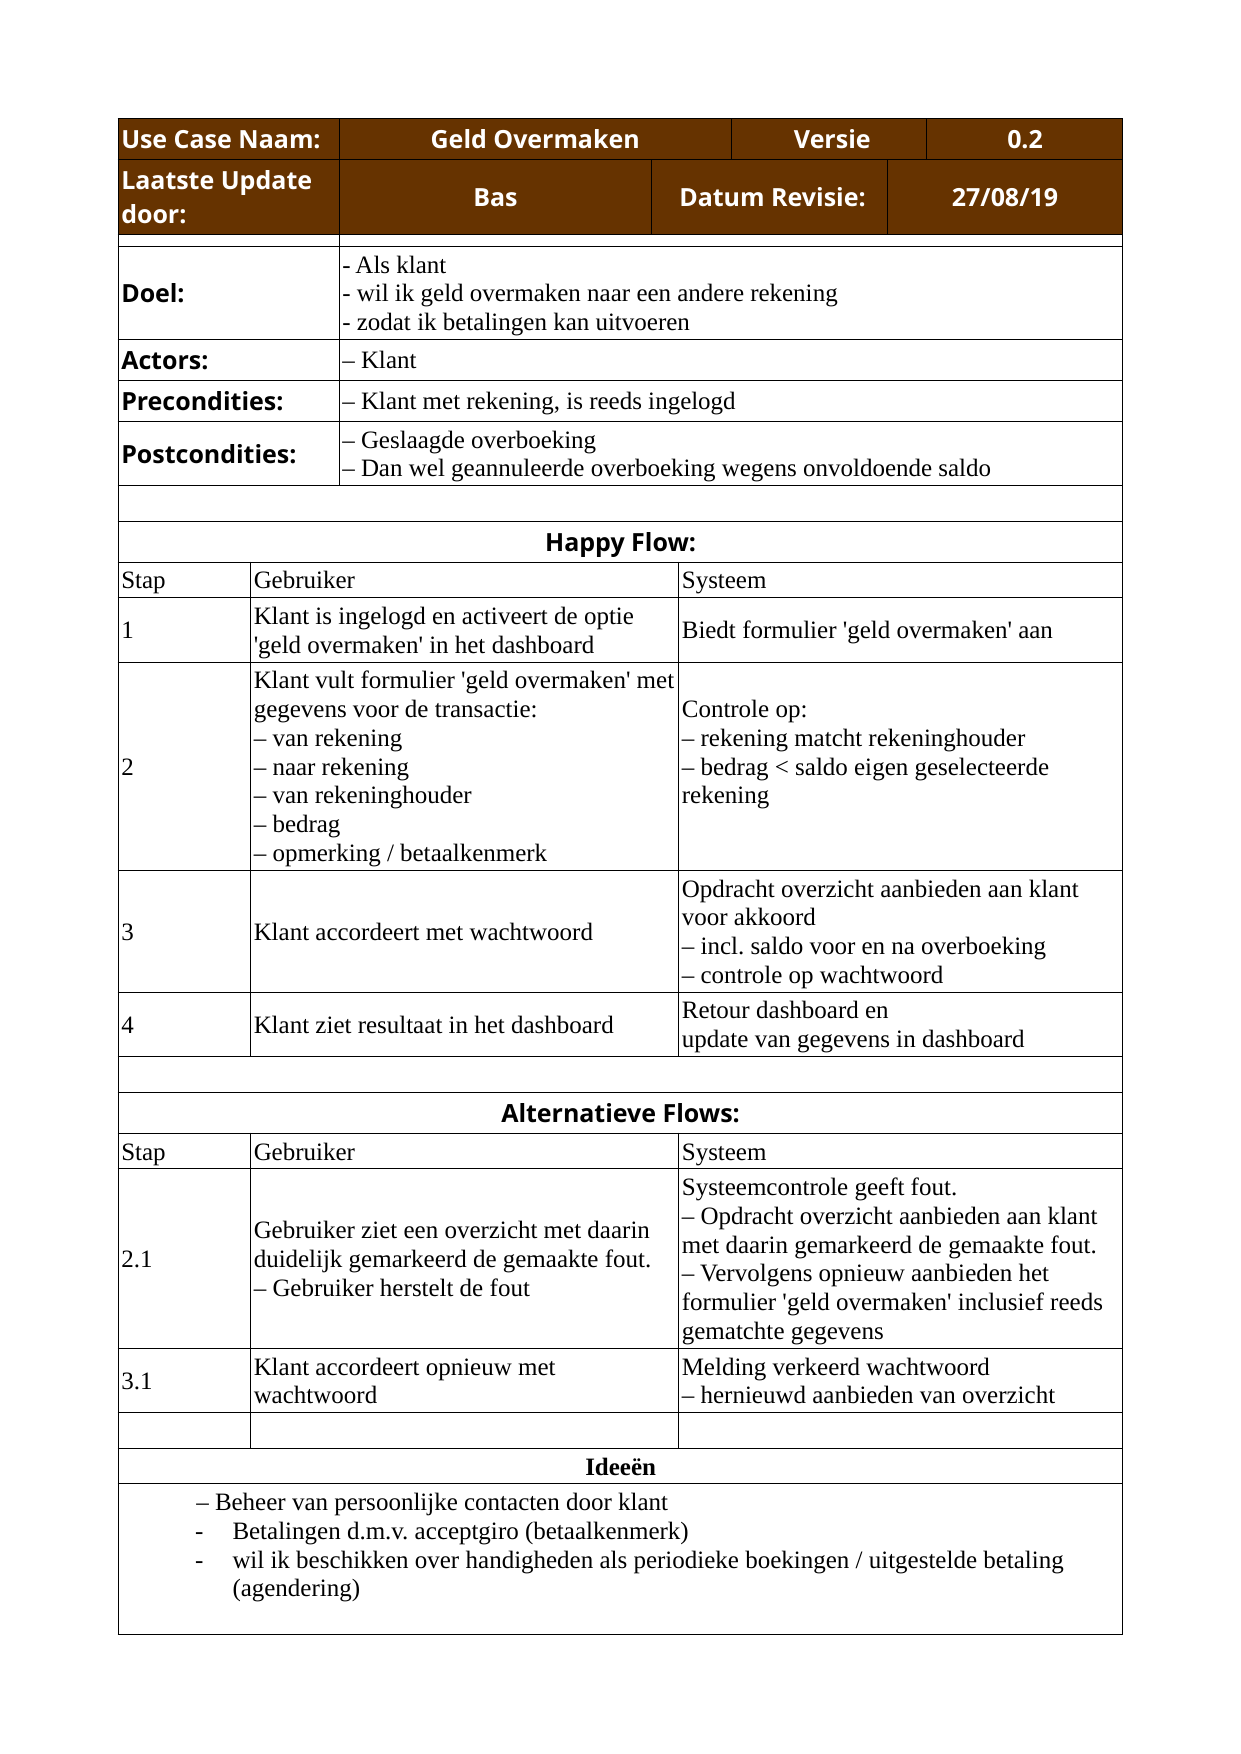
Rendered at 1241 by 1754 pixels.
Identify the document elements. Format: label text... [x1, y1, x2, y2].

table_cell Systeem [679, 563, 1122, 597]
table_cell Gebruiker [251, 563, 678, 597]
table_cell Actors: [119, 340, 339, 380]
table_cell Stap [119, 1134, 250, 1168]
table_cell [251, 1413, 678, 1448]
table_cell Biedt formulier 'geld overmaken' aan [679, 598, 1122, 662]
table_cell Retour dashboard en update van gegevens in dashboard [679, 993, 1122, 1056]
table_cell Klant accordeert opnieuw met wachtwoord [251, 1349, 678, 1412]
table_cell Gebruiker [251, 1134, 678, 1168]
table_cell [119, 235, 339, 246]
table_cell – Geslaagde overboeking – Dan wel geannuleerde overboeking wegens onvoldoende saldo [340, 422, 1122, 485]
table_cell Systeem [679, 1134, 1122, 1168]
table_cell Postcondities: [119, 422, 339, 485]
table_cell Klant accordeert met wachtwoord [251, 871, 678, 992]
table_cell [119, 486, 1122, 521]
table_cell Datum Revisie: [652, 160, 887, 234]
table_cell 3.1 [119, 1349, 250, 1412]
table_header 0.2 [927, 119, 1122, 159]
table_cell Systeemcontrole geeft fout. – Opdracht overzicht aanbieden aan klant met daarin gemarkeerd de gemaakte fout. – Vervolgens opnieuw aanbieden het formulier 'geld overmaken' inclusief reeds gematchte gegevens [679, 1169, 1122, 1348]
table_cell 4 [119, 993, 250, 1056]
table_cell Klant is ingelogd en activeert de optie 'geld overmaken' in het dashboard [251, 598, 678, 662]
table_cell Klant vult formulier 'geld overmaken' met gegevens voor de transactie: – van rekening – naar rekening – van rekeninghouder – bedrag – opmerking / betaalkenmerk [251, 663, 678, 870]
table_cell [119, 1057, 1122, 1092]
table_cell [679, 1413, 1122, 1448]
table_cell – Beheer van persoonlijke contacten door klant Betalingen d.m.v. acceptgiro (betaalkenmerk) wil ik beschikken over handigheden als periodieke boekingen / uitgestelde betaling (agendering) [119, 1484, 1122, 1634]
table_cell – Klant met rekening, is reeds ingelogd [340, 381, 1122, 421]
table_cell Doel: [119, 247, 339, 339]
table_header Versie [732, 119, 926, 159]
table_cell 27/08/19 [888, 160, 1122, 234]
table_cell Opdracht overzicht aanbieden aan klant voor akkoord – incl. saldo voor en na overboeking – controle op wachtwoord [679, 871, 1122, 992]
table_cell Controle op: – rekening matcht rekeninghouder – bedrag < saldo eigen geselecteerde rekening [679, 663, 1122, 870]
table_cell Precondities: [119, 381, 339, 421]
table_cell Laatste Update door: [119, 160, 339, 234]
table_cell - Als klant - wil ik geld overmaken naar een andere rekening - zodat ik betalingen kan uitvoeren [340, 247, 1122, 339]
table_cell Alternatieve Flows: [119, 1093, 1122, 1133]
table_header Geld Overmaken [340, 119, 731, 159]
table_cell 3 [119, 871, 250, 992]
table_cell Stap [119, 563, 250, 597]
table_cell Ideeën [119, 1449, 1122, 1483]
table_cell – Klant [340, 340, 1122, 380]
table_cell 2 [119, 663, 250, 870]
table_cell Klant ziet resultaat in het dashboard [251, 993, 678, 1056]
table_cell Melding verkeerd wachtwoord – hernieuwd aanbieden van overzicht [679, 1349, 1122, 1412]
table_header Use Case Naam: [119, 119, 339, 159]
table_cell Happy Flow: [119, 522, 1122, 562]
table_cell Gebruiker ziet een overzicht met daarin duidelijk gemarkeerd de gemaakte fout. – Gebruiker herstelt de fout [251, 1169, 678, 1348]
table_cell 2.1 [119, 1169, 250, 1348]
table_cell [340, 235, 1122, 246]
table_cell 1 [119, 598, 250, 662]
table_cell [119, 1413, 250, 1448]
table_cell Bas [340, 160, 651, 234]
